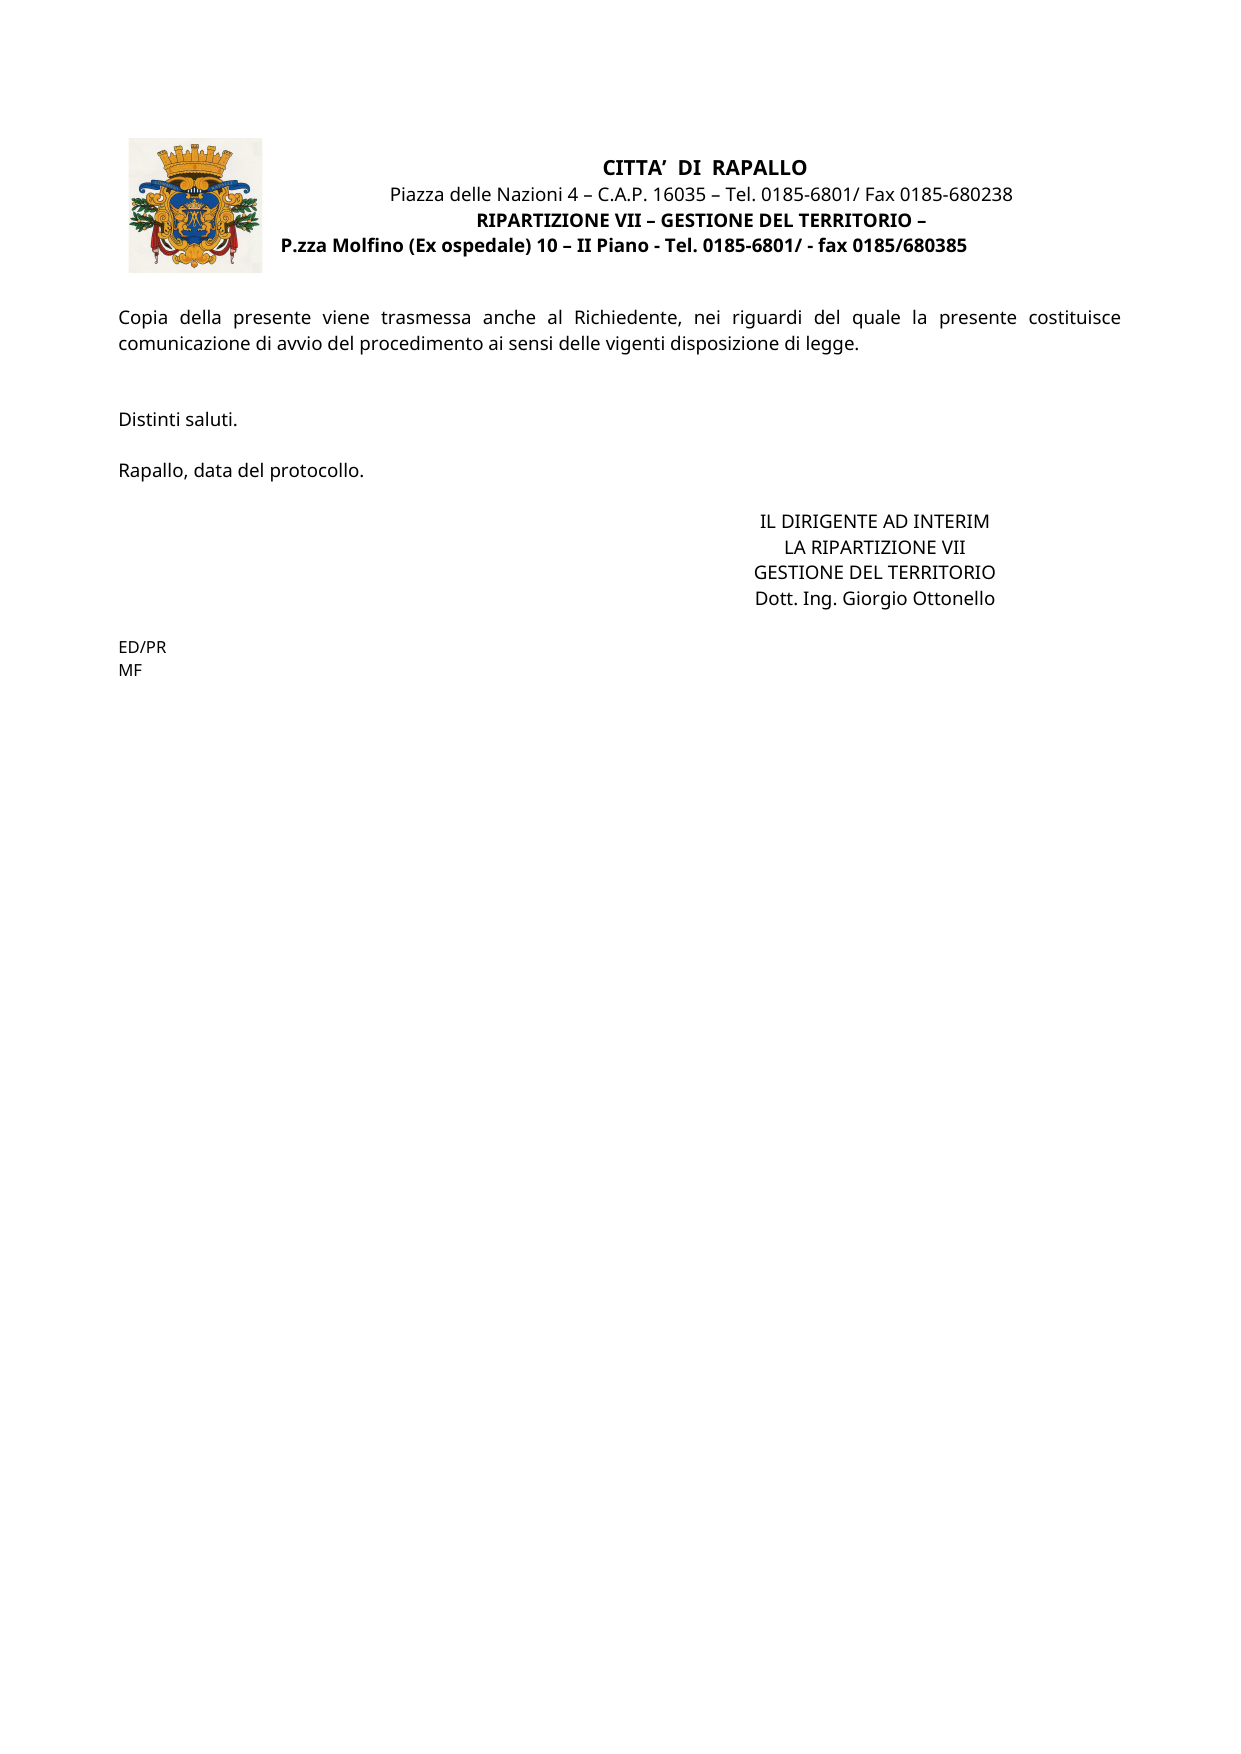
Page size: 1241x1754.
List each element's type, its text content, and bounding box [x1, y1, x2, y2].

table_header IL DIRIGENTE AD INTERIM LA RIPARTIZIONE VII GESTIONE DEL TERRITORIO Dott. Ing. Giorgio Ottonello [620, 509, 1129, 636]
text ED/PR [118, 636, 1122, 659]
picture [128, 138, 263, 273]
text Copia della presente viene trasmessa anche al Richiedente, nei riguardi del quale la presente costituisce comunicazione di avvio del procedimento ai sensi delle vigenti disposizione di legge. [118, 304, 1122, 355]
text Distinti saluti. [118, 406, 1122, 432]
table_header [111, 509, 620, 636]
text MF [118, 659, 1122, 682]
text Rapallo, data del protocollo. [118, 457, 1122, 483]
